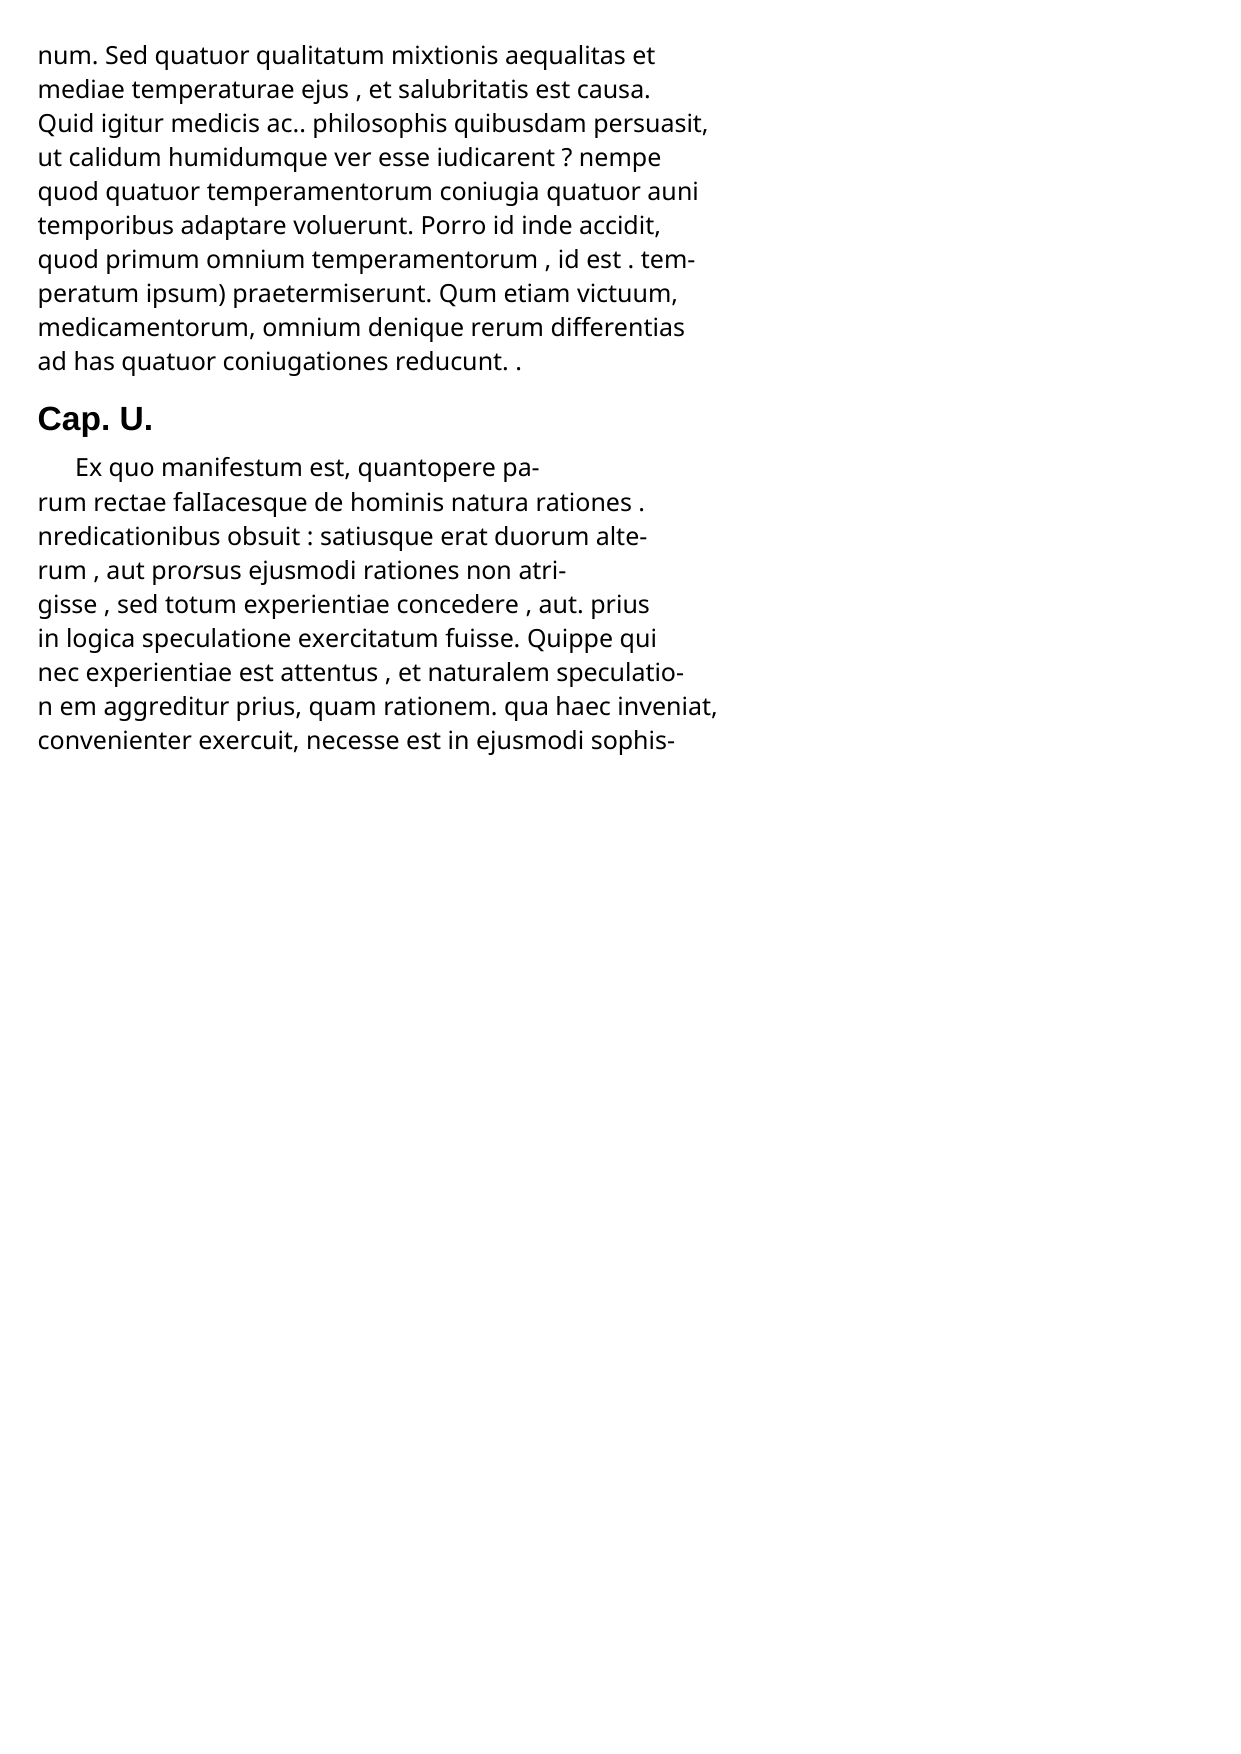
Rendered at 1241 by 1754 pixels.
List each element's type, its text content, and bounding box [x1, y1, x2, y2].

text Ex quo manifestum est, quantopere pa- rum rectae falIacesque de hominis natura rationes . nredicationibus obsuit : satiusque erat duorum alte- rum , aut prorsus ejusmodi rationes non atri- gisse , sed totum experientiae concedere , aut. prius in logica speculatione exercitatum fuisse. Quippe qui nec experientiae est attentus , et naturalem speculatio- n em aggreditur prius, quam rationem. qua haec inveniat, convenienter exercuit, necesse est in ejusmodi sophis- [37, 450, 1203, 757]
subtitle Cap. U. [37, 399, 1203, 438]
text num. Sed quatuor qualitatum mixtionis aequalitas et mediae temperaturae ejus , et salubritatis est causa. Quid igitur medicis ac.. philosophis quibusdam persuasit, ut calidum humidumque ver esse iudicarent ? nempe quod quatuor temperamentorum coniugia quatuor auni temporibus adaptare voluerunt. Porro id inde accidit, quod primum omnium temperamentorum , id est . tem- peratum ipsum) praetermiserunt. Qum etiam victuum, medicamentorum, omnium denique rerum differentias ad has quatuor coniugationes reducunt. . [37, 37, 1203, 378]
